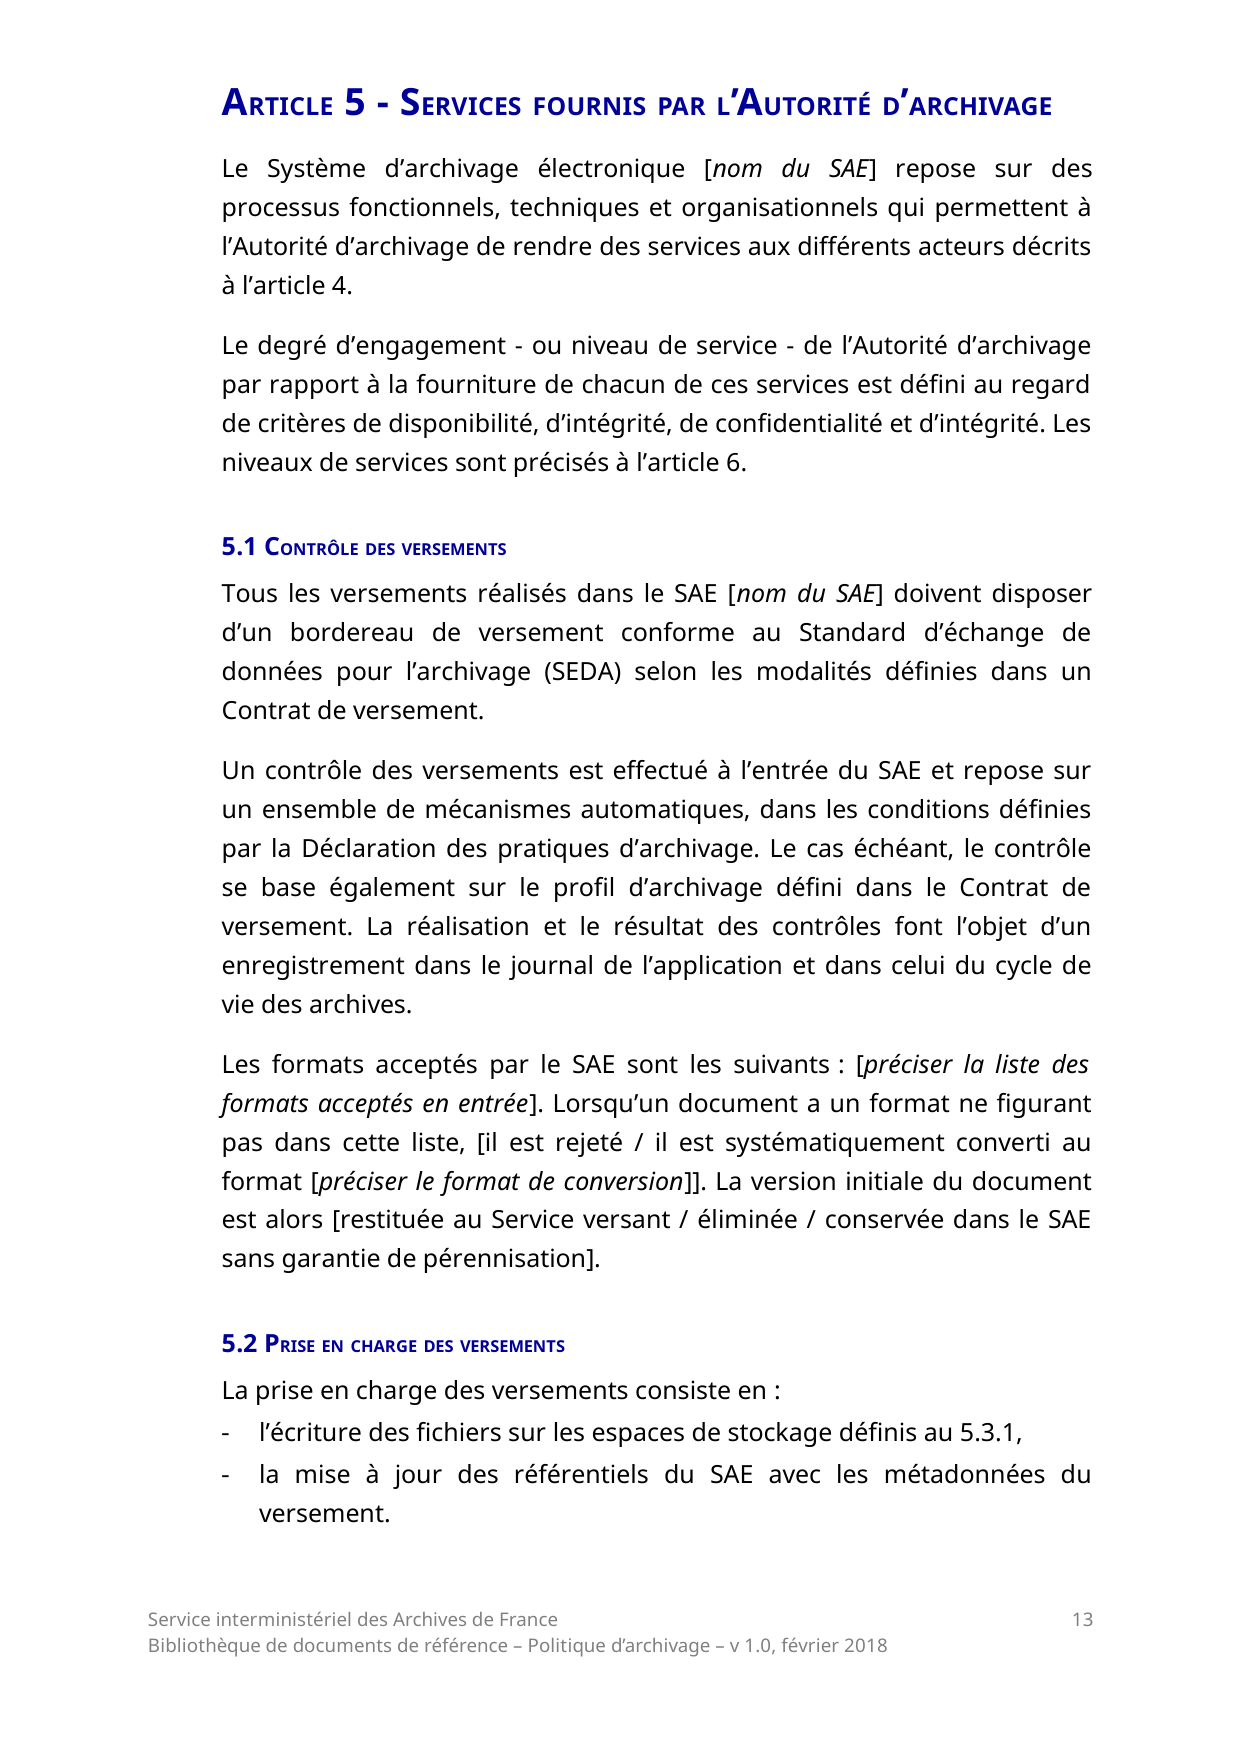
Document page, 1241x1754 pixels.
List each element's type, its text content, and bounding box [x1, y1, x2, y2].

subtitle 5.2 Prise en charge des versements [221, 1326, 1093, 1360]
text Le Système d’archivage électronique [nom du SAE] repose sur des processus fonctionnels, techniques et organisationnels qui permettent à l’Autorité d’archivage de rendre des services aux différents acteurs décrits à l’article 4. [221, 151, 1093, 302]
text Tous les versements réalisés dans le SAE [nom du SAE] doivent disposer d’un bordereau de versement conforme au Standard d’échange de données pour l’archivage (SEDA) selon les modalités définies dans un Contrat de versement. [221, 576, 1093, 727]
text Le degré d’engagement - ou niveau de service - de l’Autorité d’archivage par rapport à la fourniture de chacun de ces services est défini au regard de critères de disponibilité, d’intégrité, de confidentialité et d’intégrité. Les niveaux de services sont précisés à l’article 6. [221, 328, 1093, 478]
list la mise à jour des référentiels du SAE avec les métadonnées du versement. [221, 1457, 1093, 1530]
list l’écriture des fichiers sur les espaces de stockage définis au 5.3.1, [221, 1415, 1093, 1449]
text La prise en charge des versements consiste en : [221, 1373, 1093, 1407]
subtitle 5.1 Contrôle des versements [221, 529, 1093, 563]
text Les formats acceptés par le SAE sont les suivants : [préciser la liste des formats acceptés en entrée]. Lorsqu’un document a un format ne figurant pas dans cette liste, [il est rejeté / il est systématiquement converti au format [préciser le format de conversion]]. La version initiale du document est alors [restituée au Service versant / éliminée / conservée dans le SAE sans garantie de pérennisation]. [221, 1047, 1093, 1275]
text Un contrôle des versements est effectué à l’entrée du SAE et repose sur un ensemble de mécanismes automatiques, dans les conditions définies par la Déclaration des pratiques d’archivage. Le cas échéant, le contrôle se base également sur le profil d’archivage défini dans le Contrat de versement. La réalisation et le résultat des contrôles font l’objet d’un enregistrement dans le journal de l’application et dans celui du cycle de vie des archives. [221, 753, 1093, 1021]
subtitle Article 5 - Services fournis par l’Autorité d’archivage [221, 75, 1093, 126]
